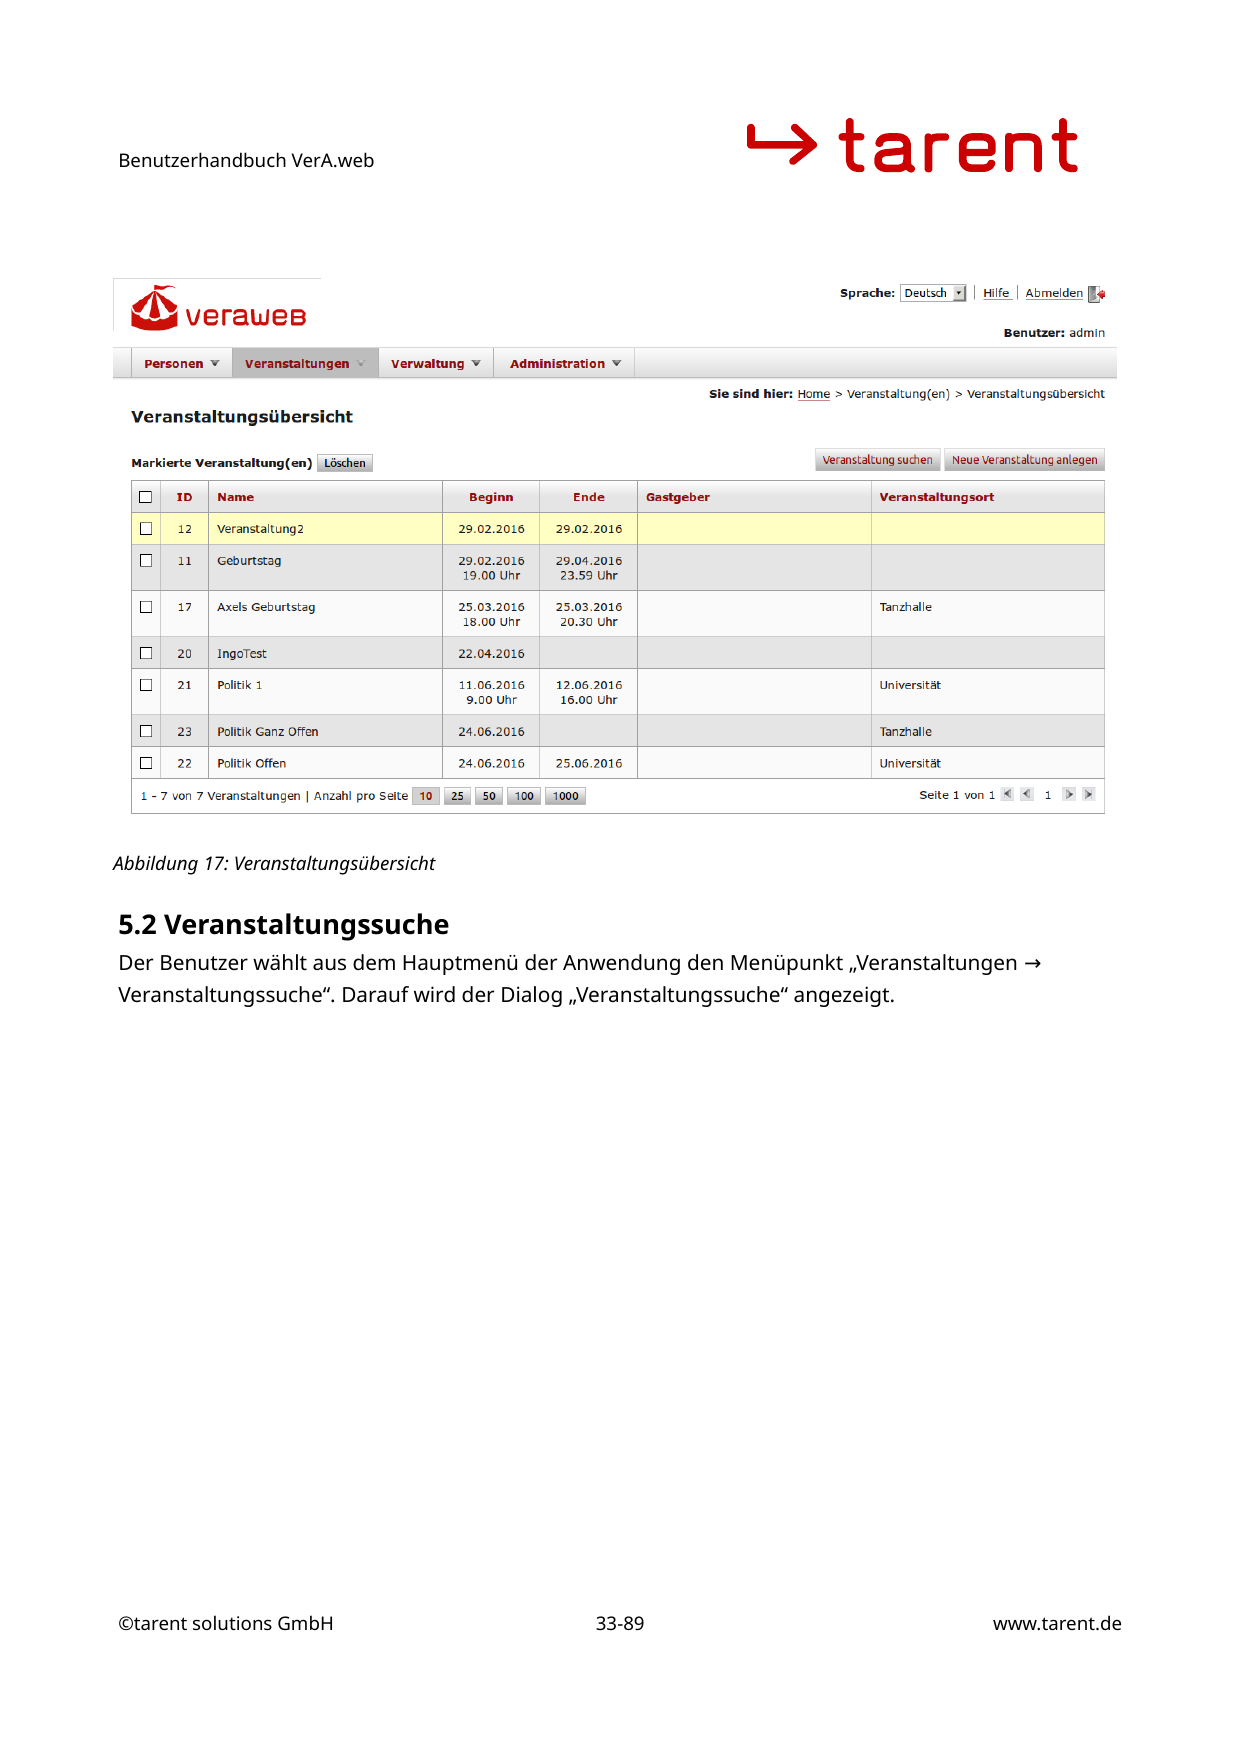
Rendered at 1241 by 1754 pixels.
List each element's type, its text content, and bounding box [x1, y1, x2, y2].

subtitle Veranstaltungssuche [113, 232, 1122, 942]
text Der Benutzer wählt aus dem Hauptmenü der Anwendung den Menüpunkt „Veranstaltungen → Veranstaltungssuche“. Darauf wird der Dialog „Veranstaltungssuche“ angezeigt. [118, 948, 1122, 1009]
text Abbildung 17: Veranstaltungsübersicht [113, 824, 1117, 876]
picture [113, 278, 1117, 824]
